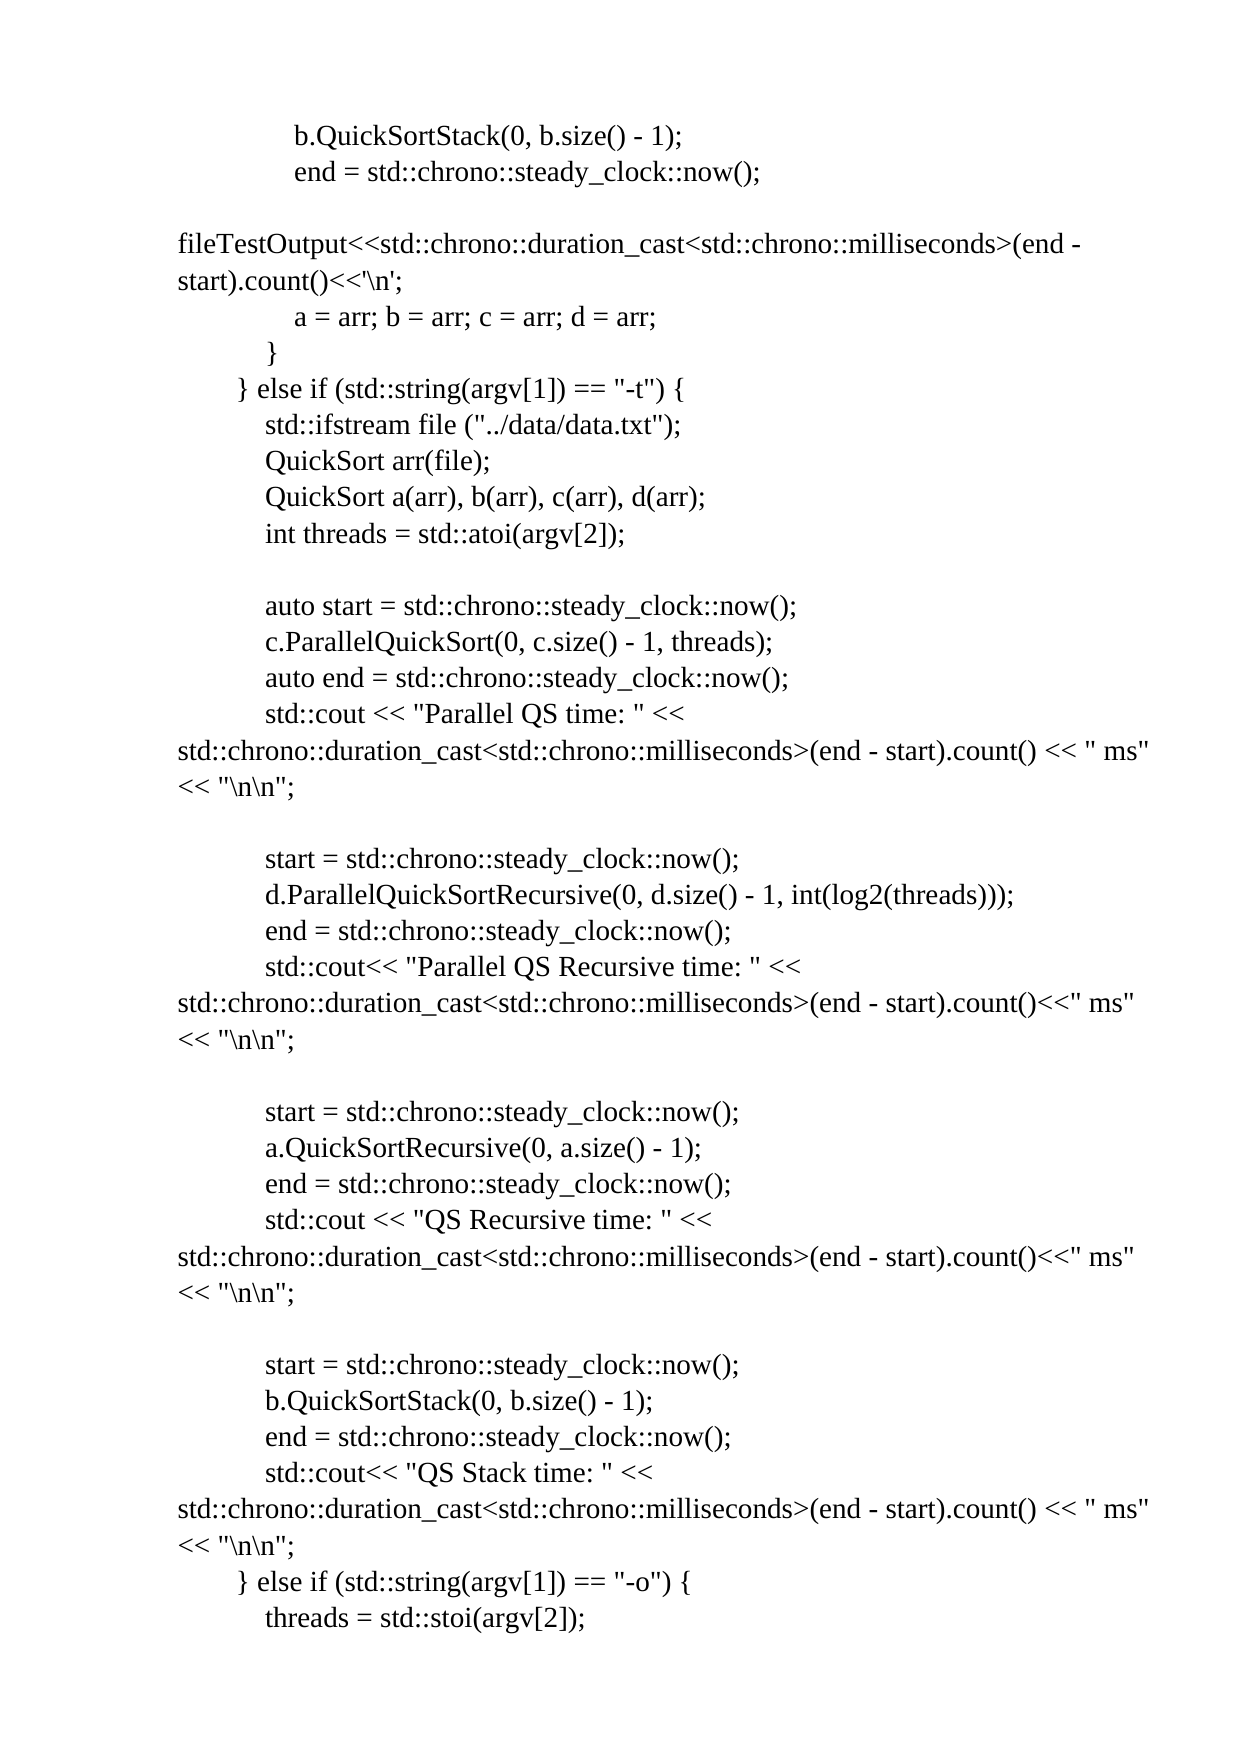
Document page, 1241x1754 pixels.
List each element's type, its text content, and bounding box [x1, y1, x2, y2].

text std::cout << "QS Recursive time: " << std::chrono::duration_cast<std::chrono::milliseconds>(end - start).count()<<" ms" << "\n\n"; [177, 1202, 1152, 1308]
text } else if (std::string(argv[1]) == "-o") { [177, 1564, 1152, 1597]
text std::ifstream file ("../data/data.txt"); [177, 407, 1152, 441]
text start = std::chrono::steady_clock::now(); [177, 1094, 1152, 1128]
text end = std::chrono::steady_clock::now(); [177, 1166, 1152, 1200]
text end = std::chrono::steady_clock::now(); [177, 154, 1152, 188]
text b.QuickSortStack(0, b.size() - 1); [177, 1383, 1152, 1417]
text int threads = std::atoi(argv[2]); [177, 516, 1152, 549]
text end = std::chrono::steady_clock::now(); [177, 913, 1152, 947]
text QuickSort arr(file); [177, 443, 1152, 477]
text threads = std::stoi(argv[2]); [177, 1600, 1152, 1634]
text std::cout << "Parallel QS time: " << std::chrono::duration_cast<std::chrono::milliseconds>(end - start).count() << " ms" << "\n\n"; [177, 696, 1152, 802]
text end = std::chrono::steady_clock::now(); [177, 1419, 1152, 1453]
text auto end = std::chrono::steady_clock::now(); [177, 660, 1152, 694]
text } [177, 335, 1152, 368]
text std::cout<< "QS Stack time: " << std::chrono::duration_cast<std::chrono::milliseconds>(end - start).count() << " ms" << "\n\n"; [177, 1456, 1152, 1561]
text fileTestOutput<<std::chrono::duration_cast<std::chrono::milliseconds>(end - start).count()<<'\n'; [177, 190, 1152, 296]
text a = arr; b = arr; c = arr; d = arr; [177, 299, 1152, 332]
text auto start = std::chrono::steady_clock::now(); [177, 588, 1152, 622]
text a.QuickSortRecursive(0, a.size() - 1); [177, 1130, 1152, 1164]
text std::cout<< "Parallel QS Recursive time: " << std::chrono::duration_cast<std::chrono::milliseconds>(end - start).count()<<" ms" << "\n\n"; [177, 949, 1152, 1055]
text start = std::chrono::steady_clock::now(); [177, 841, 1152, 874]
text QuickSort a(arr), b(arr), c(arr), d(arr); [177, 479, 1152, 513]
text d.ParallelQuickSortRecursive(0, d.size() - 1, int(log2(threads))); [177, 877, 1152, 911]
text b.QuickSortStack(0, b.size() - 1); [177, 118, 1152, 152]
text start = std::chrono::steady_clock::now(); [177, 1347, 1152, 1381]
text c.ParallelQuickSort(0, c.size() - 1, threads); [177, 624, 1152, 658]
text } else if (std::string(argv[1]) == "-t") { [177, 371, 1152, 405]
